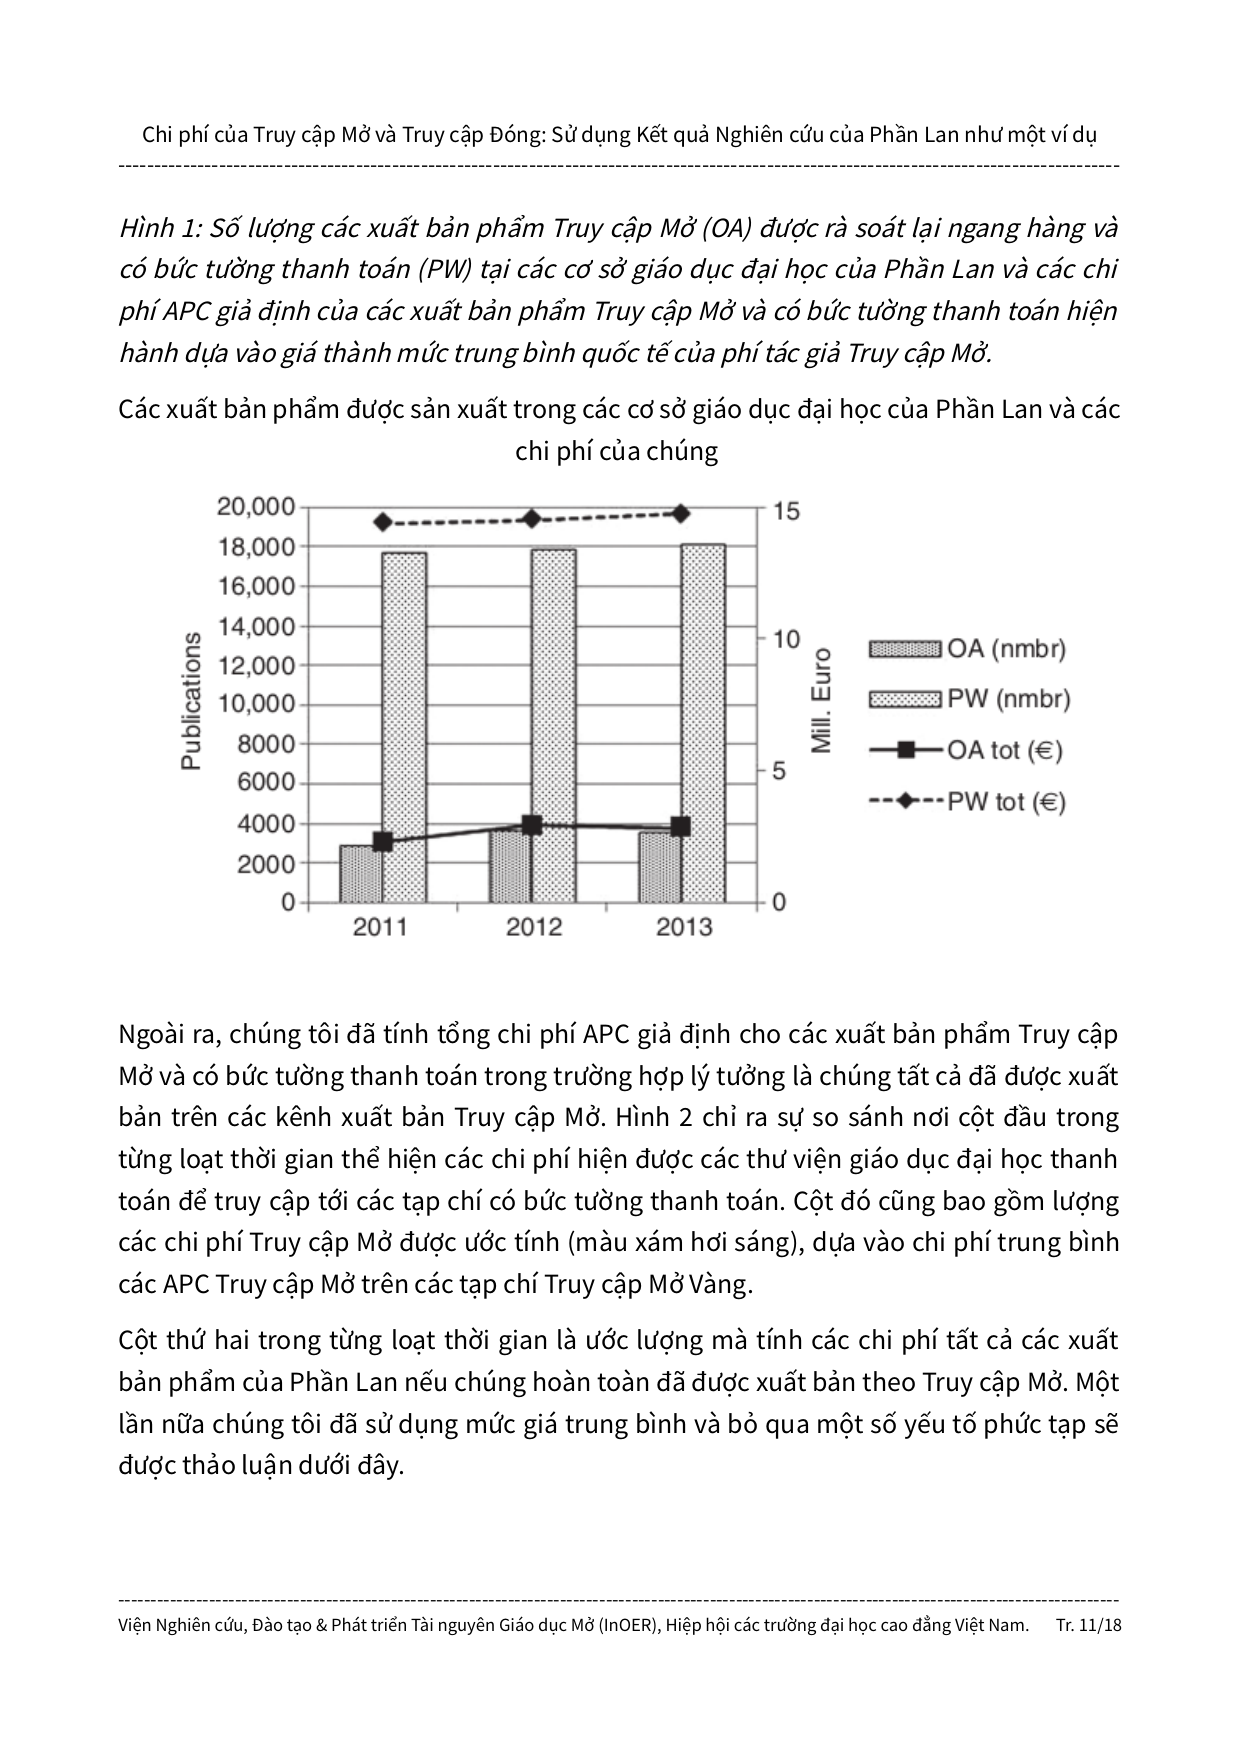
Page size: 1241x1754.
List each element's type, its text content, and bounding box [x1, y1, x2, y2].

text Ngoài ra, chúng tôi đã tính tổng chi phí APC giả định cho các xuất bản phẩm Truy cập Mở và có bức tường thanh toán trong trường hợp lý tưởng là chúng tất cả đã được xuất bản trên các kênh xuất bản Truy cập Mở. Hình 2 chỉ ra sự so sánh nơi cột đầu trong từng loạt thời gian thể hiện các chi phí hiện được các thư viện giáo dục đại học thanh toán để truy cập tới các tạp chí có bức tường thanh toán. Cột đó cũng bao gồm lượng các chi phí Truy cập Mở được ước tính (màu xám hơi sáng), dựa vào chi phí trung bình các APC Truy cập Mở trên các tạp chí Truy cập Mở Vàng. [118, 1014, 1122, 1301]
text Cột thứ hai trong từng loạt thời gian là ước lượng mà tính các chi phí tất cả các xuất bản phẩm của Phần Lan nếu chúng hoàn toàn đã được xuất bản theo Truy cập Mở. Một lần nữa chúng tôi đã sử dụng mức giá trung bình và bỏ qua một số yếu tố phức tạp sẽ được thảo luận dưới đây. [118, 1321, 1122, 1482]
picture [133, 487, 1107, 953]
text Các xuất bản phẩm được sản xuất trong các cơ sở giáo dục đại học của Phần Lan và các chi phí của chúng [118, 389, 1122, 467]
text Hình 1: Số lượng các xuất bản phẩm Truy cập Mở (OA) được rà soát lại ngang hàng và có bức tường thanh toán (PW) tại các cơ sở giáo dục đại học của Phần Lan và các chi phí APC giả định của các xuất bản phẩm Truy cập Mở và có bức tường thanh toán hiện hành dựa vào giá thành mức trung bình quốc tế của phí tác giả Truy cập Mở. [118, 208, 1122, 369]
